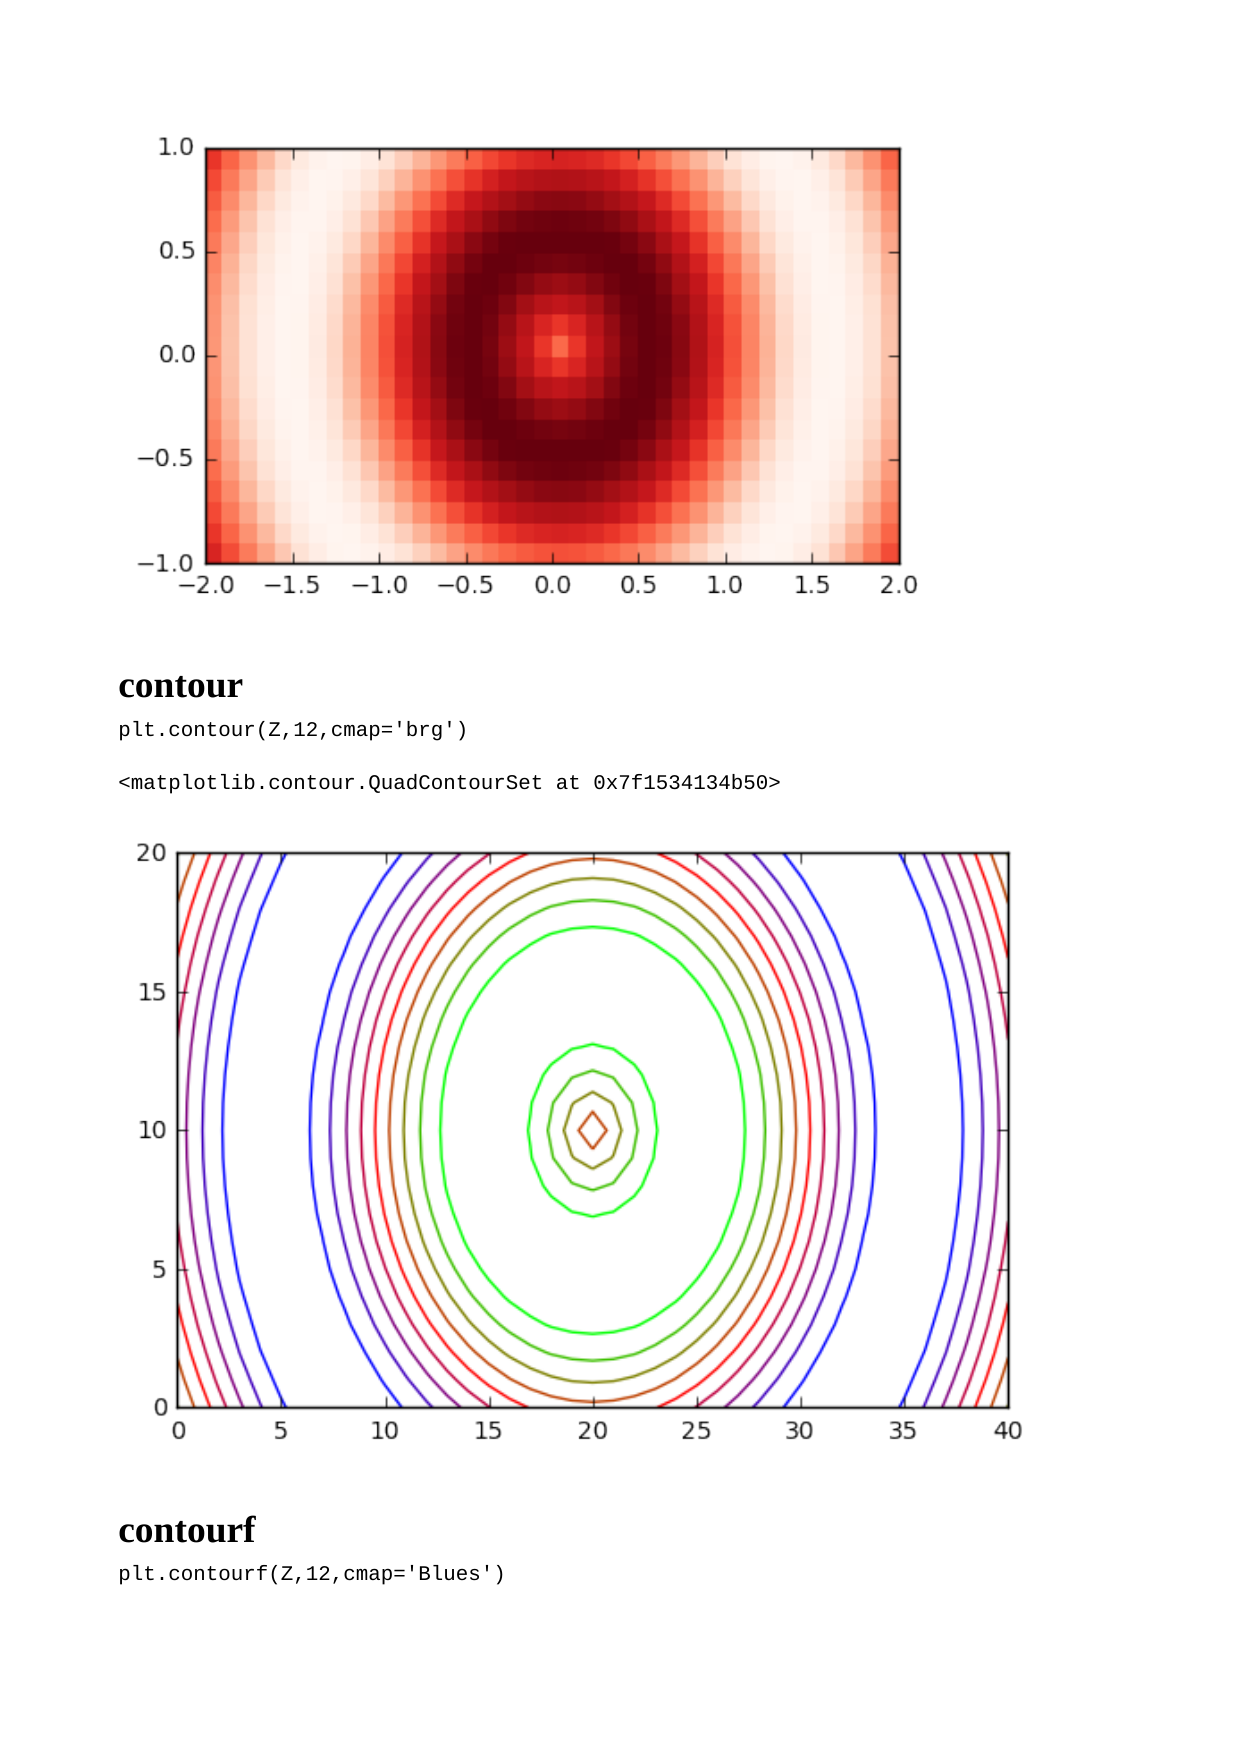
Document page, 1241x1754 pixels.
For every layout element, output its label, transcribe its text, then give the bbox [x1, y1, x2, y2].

picture [118, 118, 935, 617]
subtitle contour [118, 663, 1122, 706]
text <matplotlib.contour.QuadContourSet at 0x7f1534134b50> [118, 772, 1122, 795]
text plt.contourf(Z,12,cmap='Blues') [118, 1563, 1122, 1586]
text plt.contour(Z,12,cmap='brg') [118, 718, 1122, 742]
subtitle contourf [118, 1507, 1122, 1550]
picture [118, 824, 1042, 1461]
